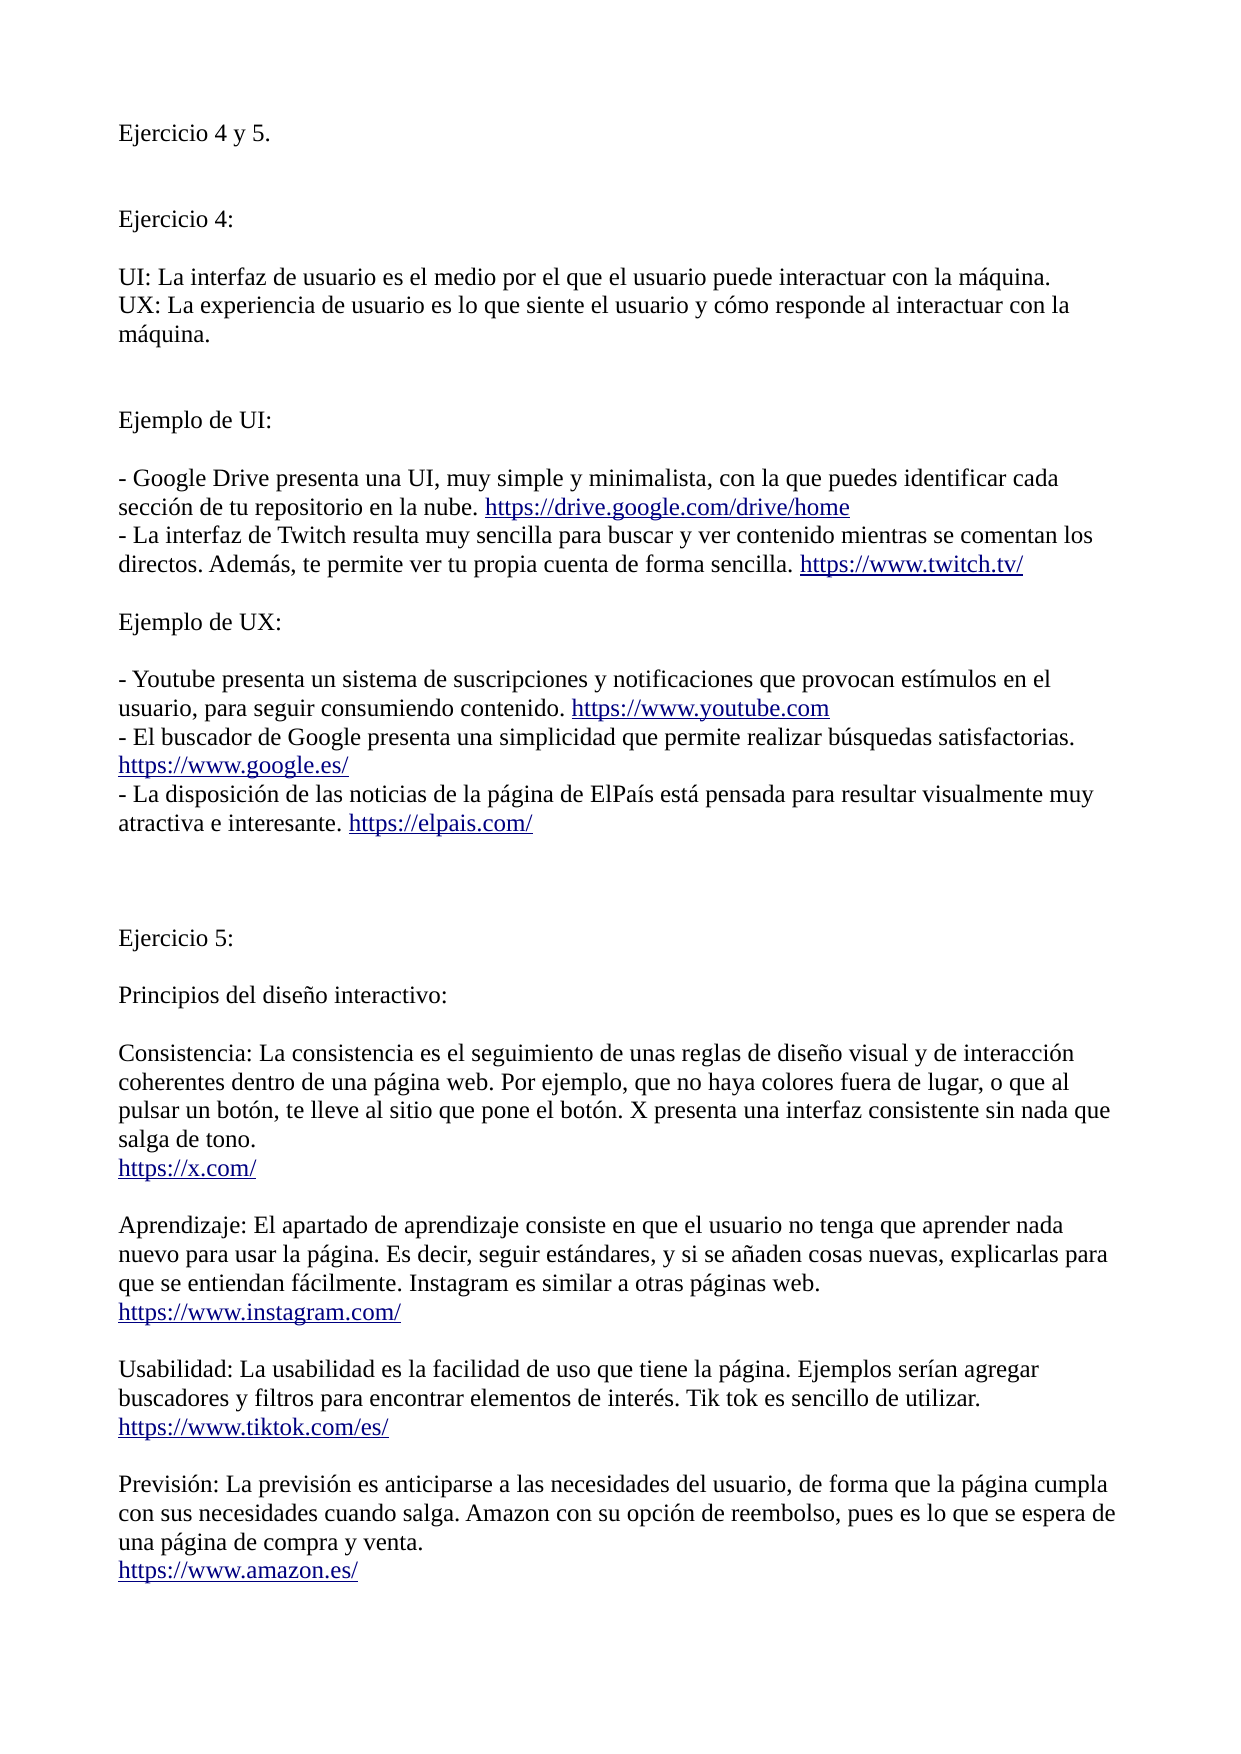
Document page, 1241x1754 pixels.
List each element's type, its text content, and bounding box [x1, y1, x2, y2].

text - Youtube presenta un sistema de suscripciones y notificaciones que provocan estímulos en el usuario, para seguir consumiendo contenido. https://www.youtube.com [118, 664, 1122, 722]
text UI: La interfaz de usuario es el medio por el que el usuario puede interactuar con la máquina. [118, 262, 1122, 291]
text - Google Drive presenta una UI, muy simple y minimalista, con la que puedes identificar cada sección de tu repositorio en la nube. https://drive.google.com/drive/home [118, 463, 1122, 521]
text https://www.tiktok.com/es/ [118, 1412, 1122, 1441]
text Previsión: La previsión es anticiparse a las necesidades del usuario, de forma que la página cumpla con sus necesidades cuando salga. Amazon con su opción de reembolso, pues es lo que se espera de una página de compra y venta. [118, 1469, 1122, 1556]
text Aprendizaje: El apartado de aprendizaje consiste en que el usuario no tenga que aprender nada nuevo para usar la página. Es decir, seguir estándares, y si se añaden cosas nuevas, explicarlas para que se entiendan fácilmente. Instagram es similar a otras páginas web. [118, 1211, 1122, 1297]
text Consistencia: La consistencia es el seguimiento de unas reglas de diseño visual y de interacción coherentes dentro de una página web. Por ejemplo, que no haya colores fuera de lugar, o que al pulsar un botón, te lleve al sitio que pone el botón. X presenta una interfaz consistente sin nada que salga de tono. [118, 1038, 1122, 1153]
text Usabilidad: La usabilidad es la facilidad de uso que tiene la página. Ejemplos serían agregar buscadores y filtros para encontrar elementos de interés. Tik tok es sencillo de utilizar. [118, 1354, 1122, 1412]
text Ejemplo de UX: [118, 607, 1122, 636]
text Ejercicio 4: [118, 204, 1122, 233]
text UX: La experiencia de usuario es lo que siente el usuario y cómo responde al interactuar con la máquina. [118, 291, 1122, 348]
text https://x.com/ [118, 1153, 1122, 1182]
text Ejercicio 5: [118, 923, 1122, 952]
text - La interfaz de Twitch resulta muy sencilla para buscar y ver contenido mientras se comentan los directos. Además, te permite ver tu propia cuenta de forma sencilla. https://www.twitch.tv/ [118, 521, 1122, 578]
text Ejercicio 4 y 5. [118, 118, 1122, 147]
text - La disposición de las noticias de la página de ElPaís está pensada para resultar visualmente muy atractiva e interesante. https://elpais.com/ [118, 779, 1122, 837]
text https://www.amazon.es/ [118, 1556, 1122, 1584]
text - El buscador de Google presenta una simplicidad que permite realizar búsquedas satisfactorias. https://www.google.es/ [118, 722, 1122, 779]
text https://www.instagram.com/ [118, 1297, 1122, 1326]
text Ejemplo de UI: [118, 406, 1122, 434]
text Principios del diseño interactivo: [118, 981, 1122, 1009]
